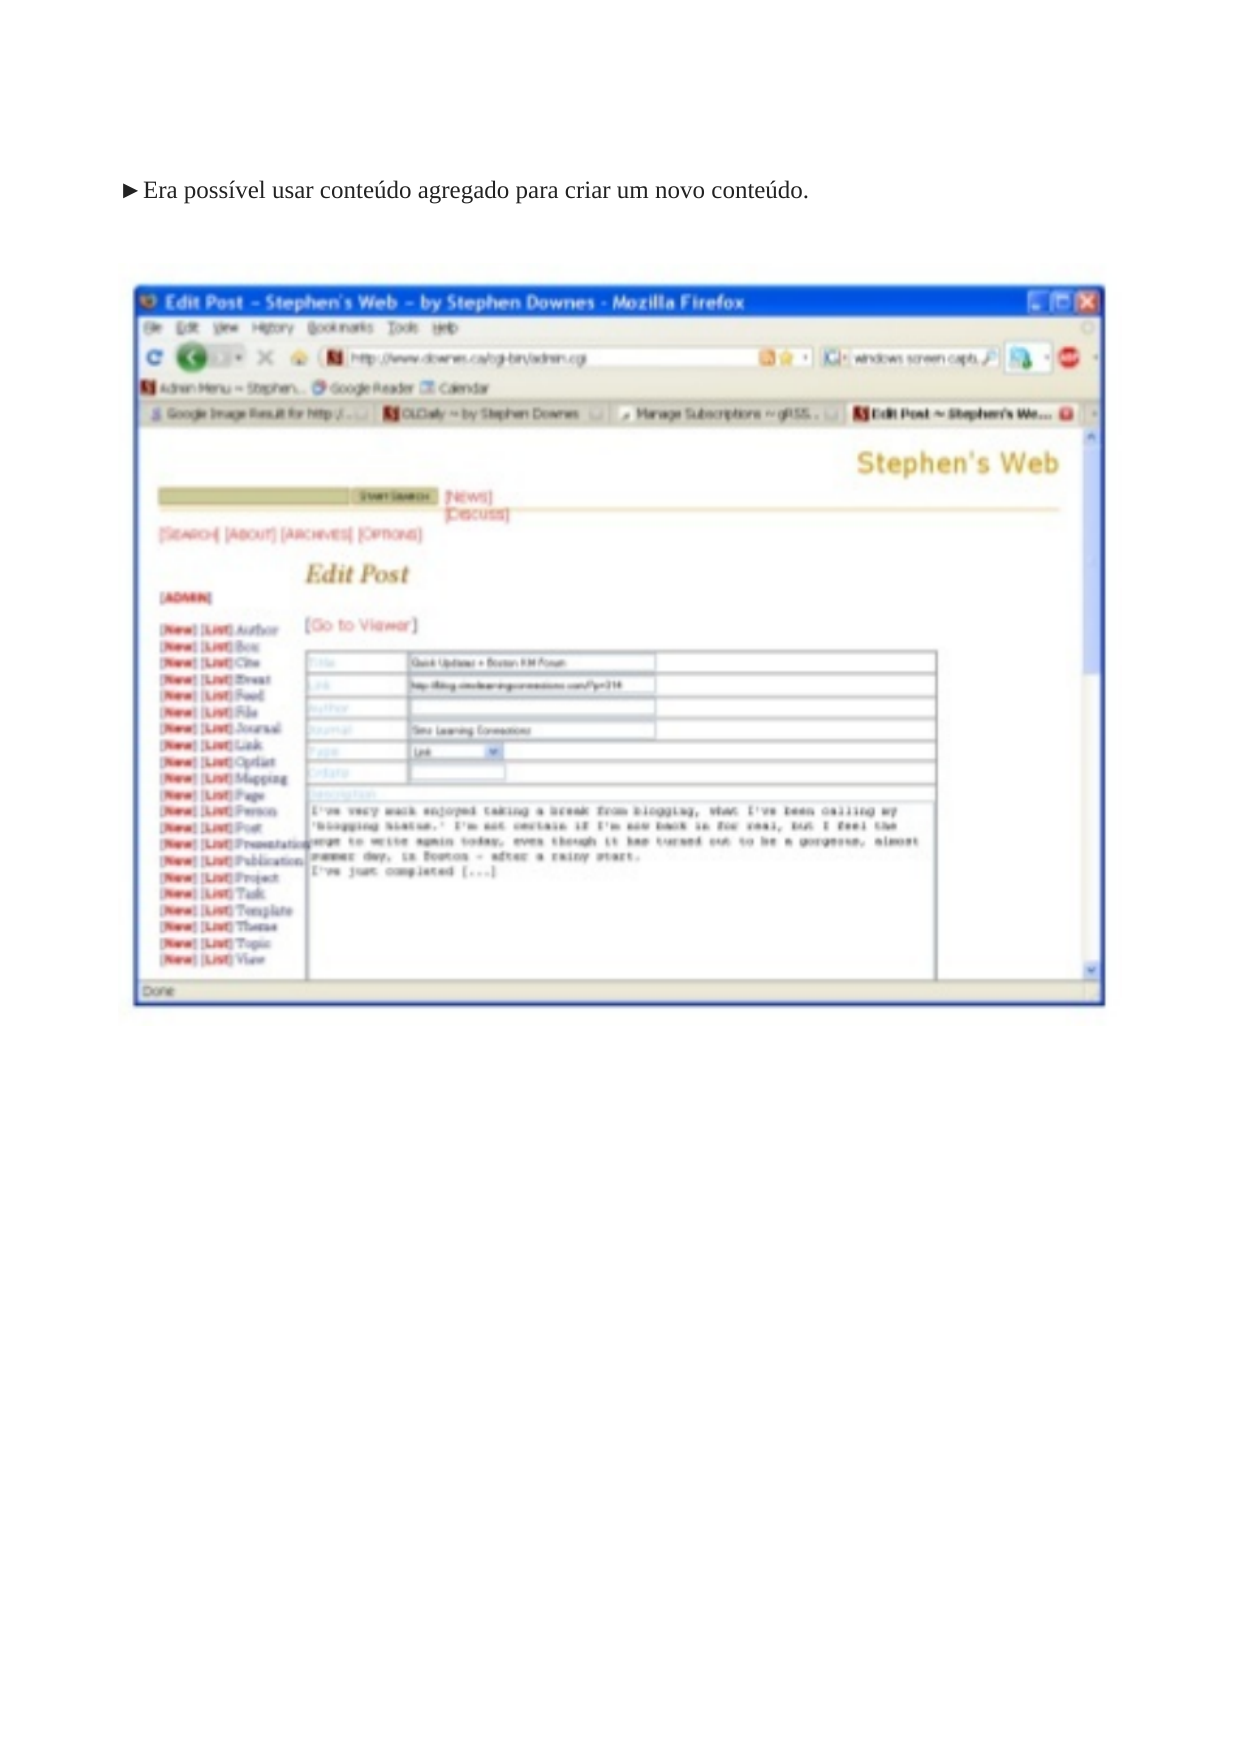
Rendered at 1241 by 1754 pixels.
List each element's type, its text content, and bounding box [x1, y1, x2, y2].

text ►Era possível usar conteúdo agregado para criar um novo conteúdo. [118, 176, 1122, 204]
picture [118, 263, 1123, 1026]
